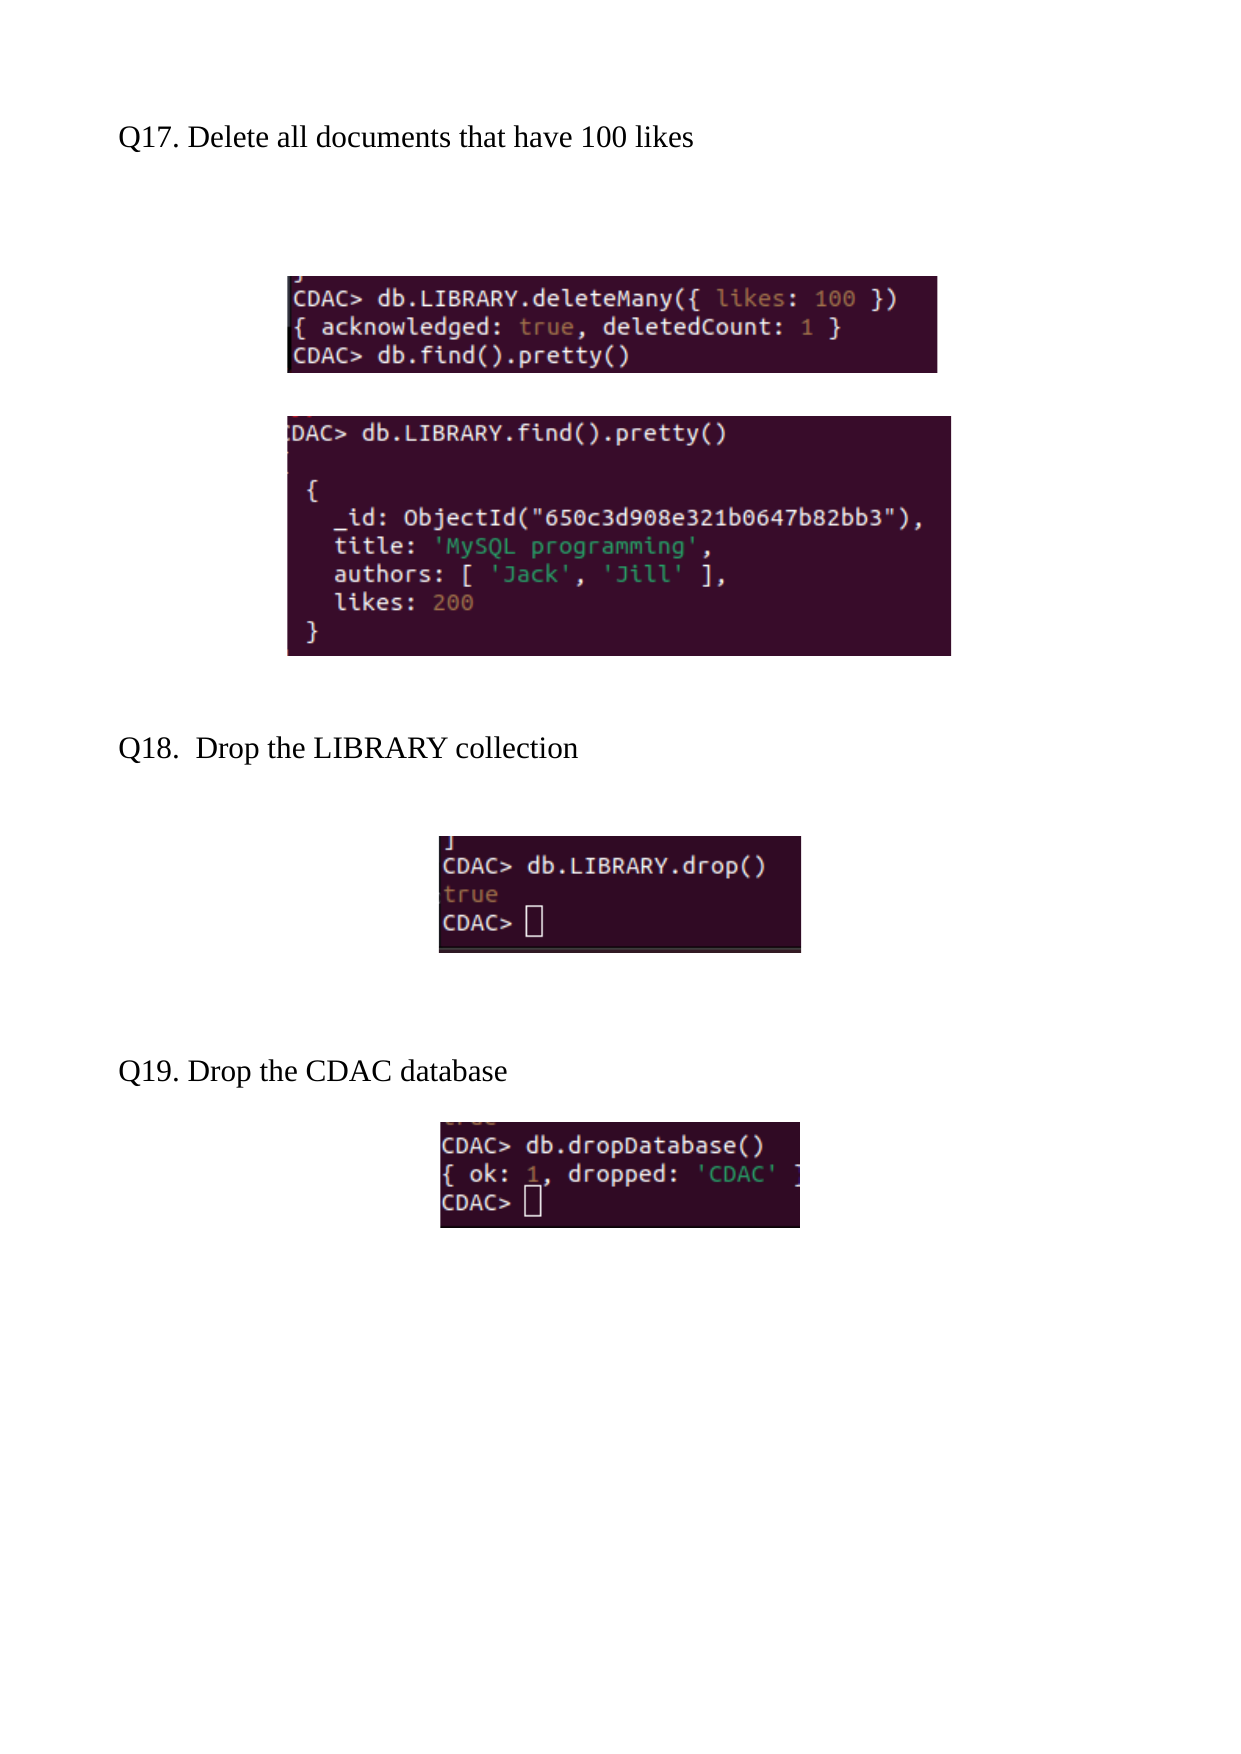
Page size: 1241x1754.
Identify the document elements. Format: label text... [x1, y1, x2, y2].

text Q17. Delete all documents that have 100 likes [118, 118, 1122, 154]
picture [440, 1122, 800, 1228]
picture [287, 276, 938, 373]
picture [438, 836, 802, 953]
text Q18. Drop the LIBRARY collection [118, 729, 1122, 765]
picture [287, 416, 952, 656]
text Q19. Drop the CDAC database [118, 1052, 1122, 1088]
